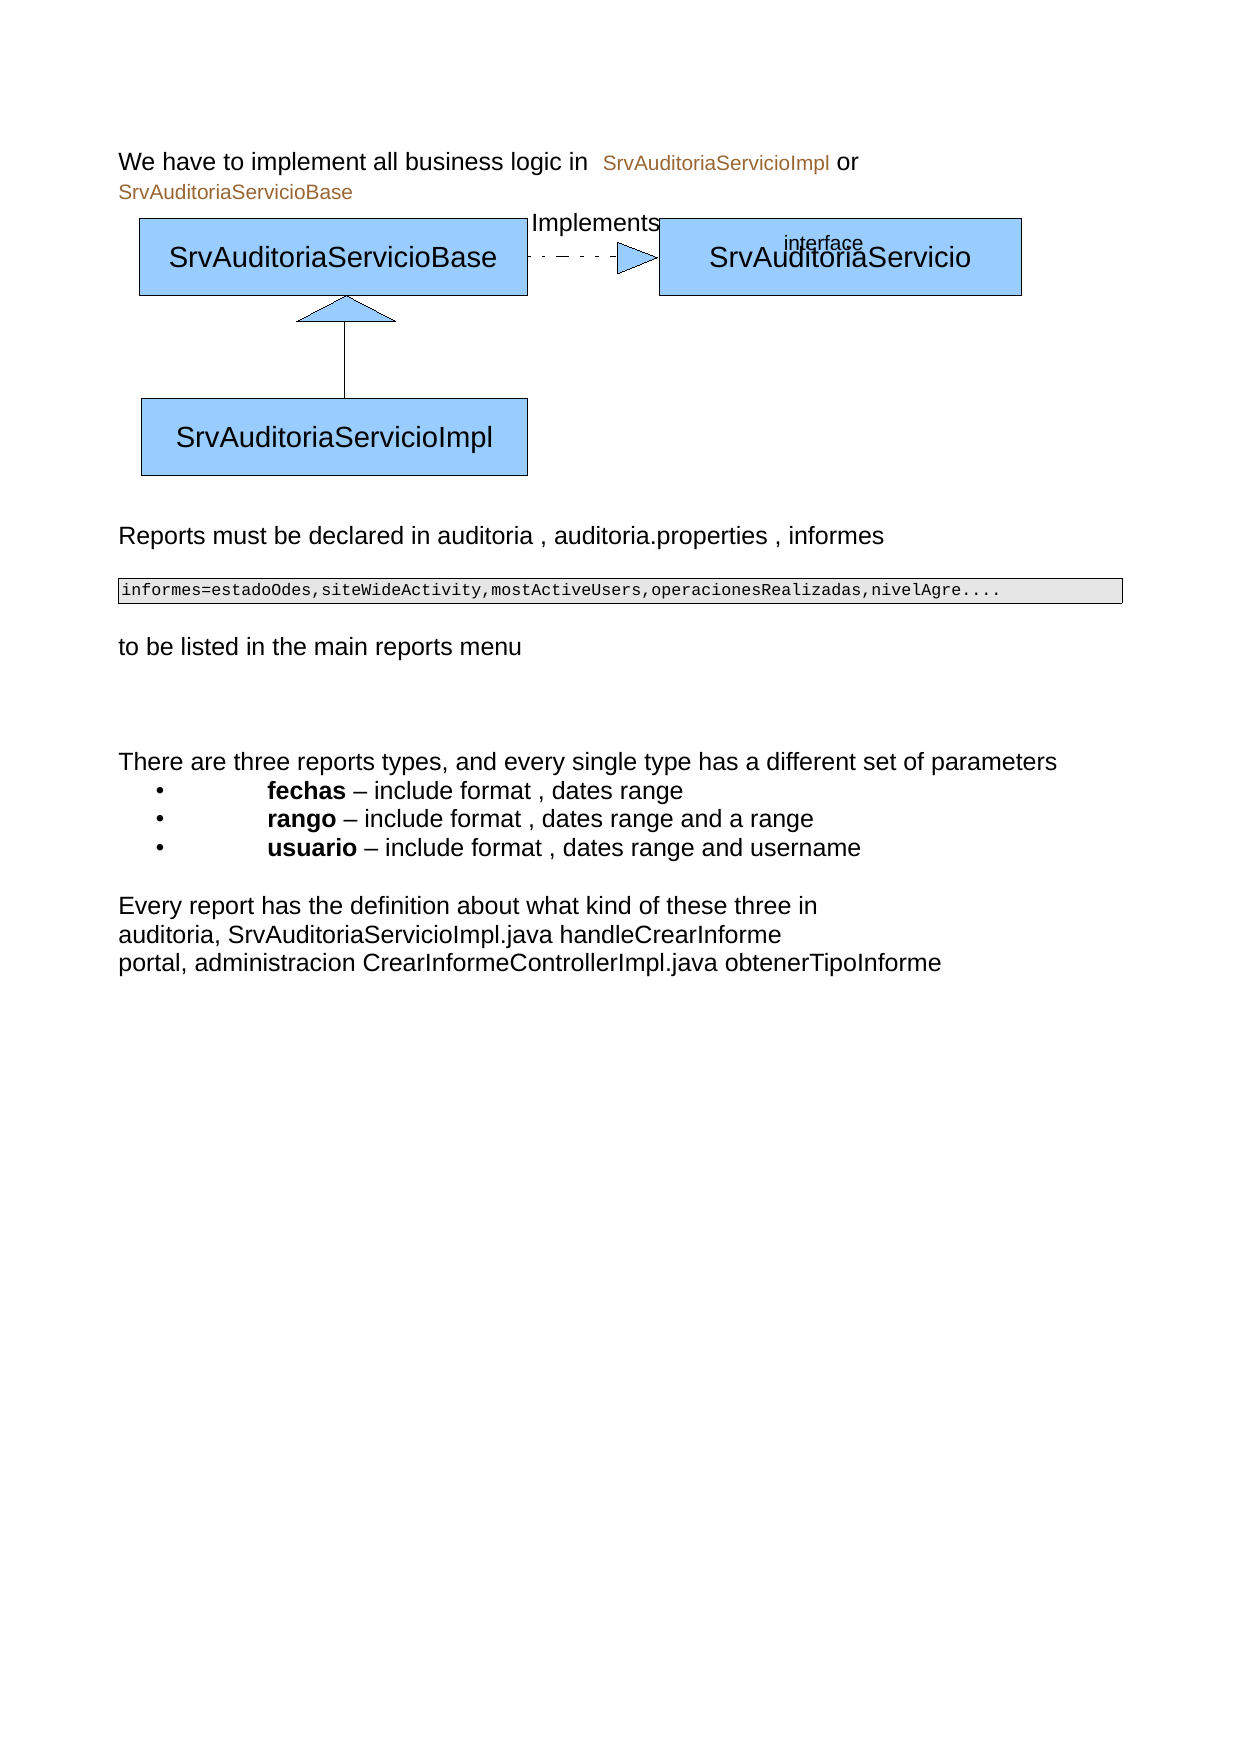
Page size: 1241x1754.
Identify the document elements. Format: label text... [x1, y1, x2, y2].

text Every report has the definition about what kind of these three in [44, 891, 1122, 920]
text informes=estadoOdes,siteWideActivity,mostActiveUsers,operacionesRealizadas,nivelAgre.... [119, 579, 1122, 603]
text We have to implement all business logic in SrvAuditoriaServicioImpl or SrvAuditoriaServicioBase [44, 147, 1122, 204]
text Reports must be declared in auditoria , auditoria.properties , informes [44, 521, 1122, 549]
text to be listed in the main reports menu [44, 632, 1122, 661]
text There are three reports types, and every single type has a different set of parameters [44, 747, 1122, 776]
text portal, administracion CrearInformeControllerImpl.java obtenerTipoInforme [44, 948, 1122, 977]
text auditoria, SrvAuditoriaServicioImpl.java handleCrearInforme [44, 920, 1122, 948]
list fechas – include format , dates range [156, 776, 1122, 804]
list rango – include format , dates range and a range [156, 804, 1122, 833]
list usuario – include format , dates range and username [156, 833, 1122, 862]
